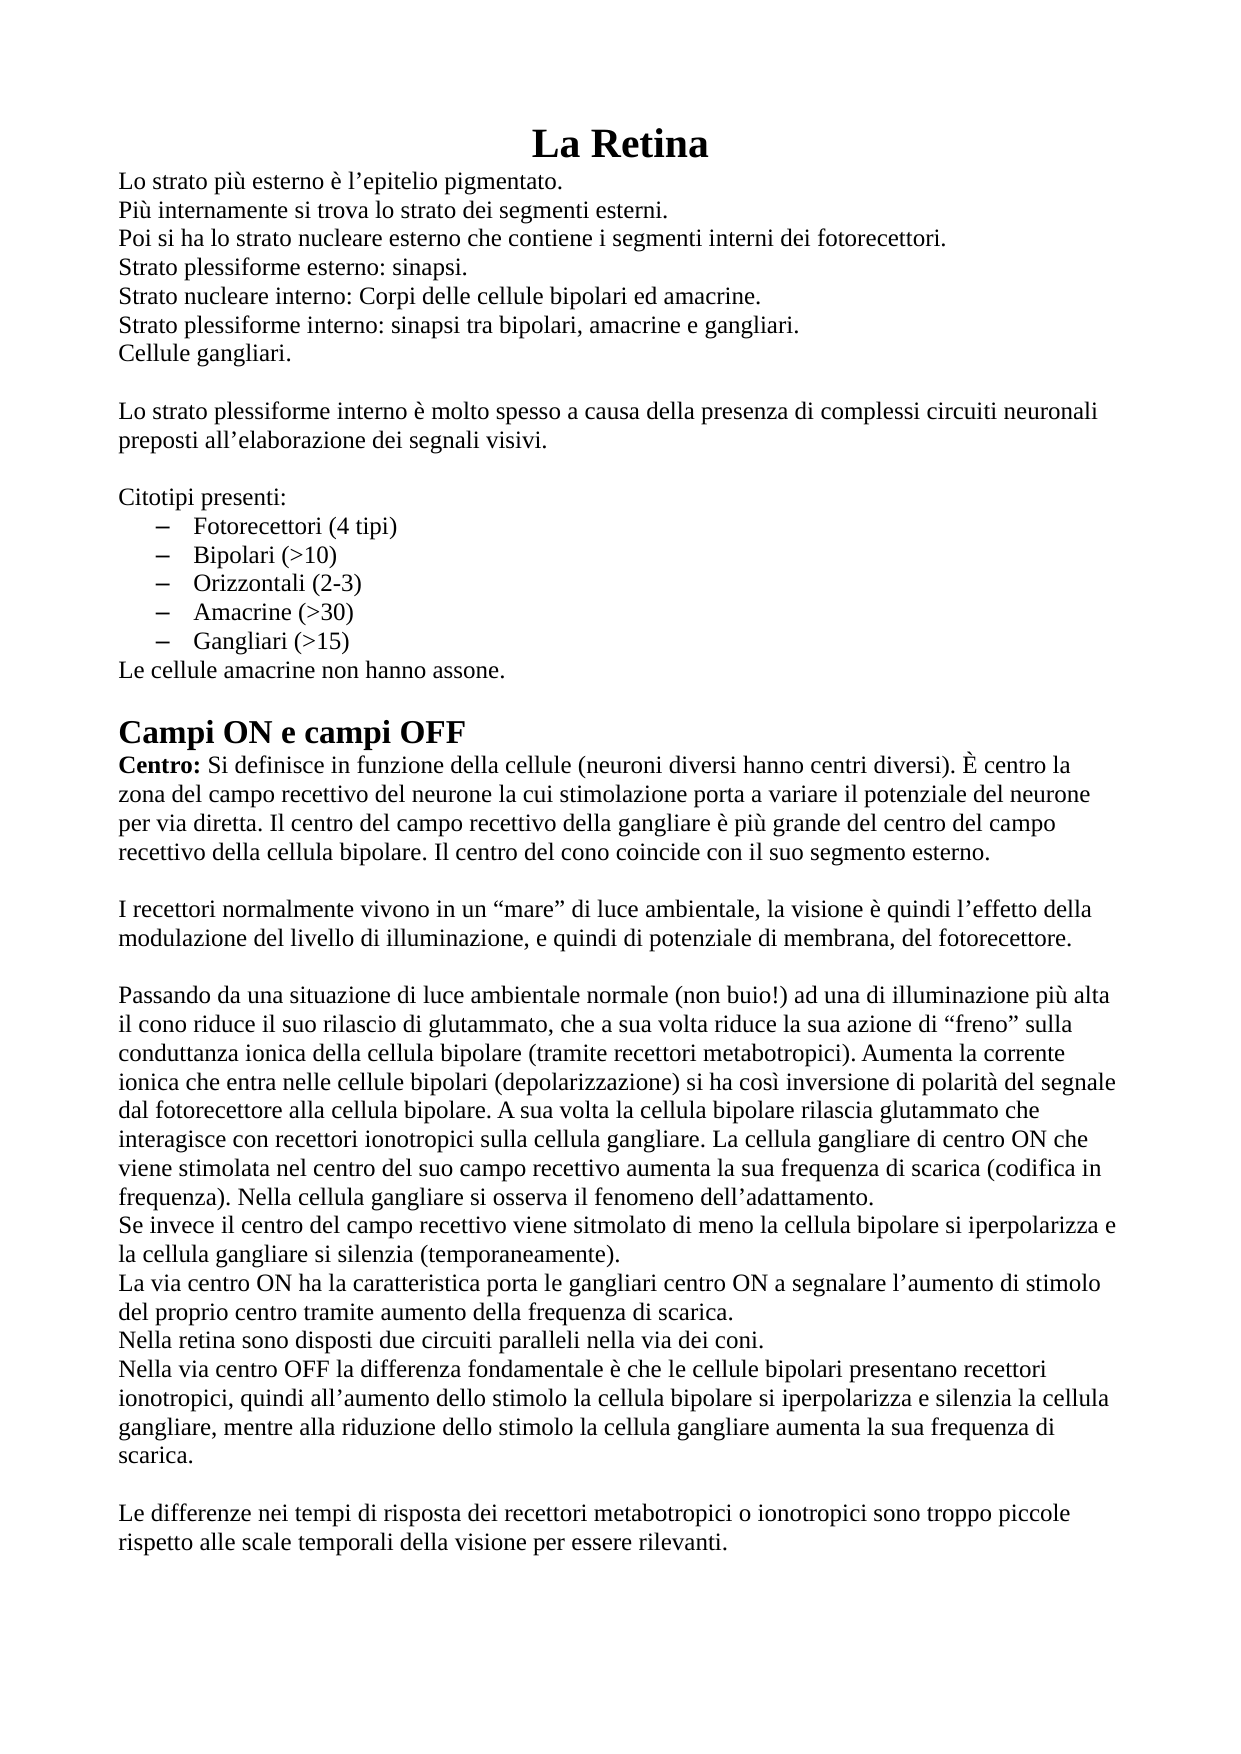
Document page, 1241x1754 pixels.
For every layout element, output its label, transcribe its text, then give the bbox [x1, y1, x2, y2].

list Bipolari (>10) [156, 540, 1122, 568]
text Nella via centro OFF la differenza fondamentale è che le cellule bipolari presentano recettori ionotropici, quindi all’aumento dello stimolo la cellula bipolare si iperpolarizza e silenzia la cellula gangliare, mentre alla riduzione dello stimolo la cellula gangliare aumenta la sua frequenza di scarica. [118, 1354, 1122, 1469]
text Poi si ha lo strato nucleare esterno che contiene i segmenti interni dei fotorecettori. [118, 223, 1122, 252]
text Nella retina sono disposti due circuiti paralleli nella via dei coni. [118, 1326, 1122, 1354]
text Strato nucleare interno: Corpi delle cellule bipolari ed amacrine. [118, 281, 1122, 310]
text Strato plessiforme interno: sinapsi tra bipolari, amacrine e gangliari. [118, 310, 1122, 338]
text Strato plessiforme esterno: sinapsi. [118, 252, 1122, 281]
text Più internamente si trova lo strato dei segmenti esterni. [118, 195, 1122, 223]
text La via centro ON ha la caratteristica porta le gangliari centro ON a segnalare l’aumento di stimolo del proprio centro tramite aumento della frequenza di scarica. [118, 1268, 1122, 1326]
list Fotorecettori (4 tipi) [156, 511, 1122, 540]
list Orizzontali (2-3) [156, 568, 1122, 597]
text Se invece il centro del campo recettivo viene sitmolato di meno la cellula bipolare si iperpolarizza e la cellula gangliare si silenzia (temporaneamente). [118, 1211, 1122, 1268]
text Centro: Si definisce in funzione della cellule (neuroni diversi hanno centri diversi). È centro la zona del campo recettivo del neurone la cui stimolazione porta a variare il potenziale del neurone per via diretta. Il centro del campo recettivo della gangliare è più grande del centro del campo recettivo della cellula bipolare. Il centro del cono coincide con il suo segmento esterno. [118, 751, 1122, 866]
text Le differenze nei tempi di risposta dei recettori metabotropici o ionotropici sono troppo piccole rispetto alle scale temporali della visione per essere rilevanti. [118, 1498, 1122, 1556]
text Le cellule amacrine non hanno assone. [118, 655, 1122, 683]
list Amacrine (>30) [156, 597, 1122, 626]
text Lo strato più esterno è l’epitelio pigmentato. [118, 166, 1122, 195]
text Lo strato plessiforme interno è molto spesso a causa della presenza di complessi circuiti neuronali preposti all’elaborazione dei segnali visivi. [118, 396, 1122, 453]
text Passando da una situazione di luce ambientale normale (non buio!) ad una di illuminazione più alta il cono riduce il suo rilascio di glutammato, che a sua volta riduce la sua azione di “freno” sulla conduttanza ionica della cellula bipolare (tramite recettori metabotropici). Aumenta la corrente ionica che entra nelle cellule bipolari (depolarizzazione) si ha così inversione di polarità del segnale dal fotorecettore alla cellula bipolare. A sua volta la cellula bipolare rilascia glutammato che interagisce con recettori ionotropici sulla cellula gangliare. La cellula gangliare di centro ON che viene stimolata nel centro del suo campo recettivo aumenta la sua frequenza di scarica (codifica in frequenza). Nella cellula gangliare si osserva il fenomeno dell’adattamento. [118, 981, 1122, 1211]
text Citotipi presenti: [118, 482, 1122, 511]
text La Retina [118, 118, 1122, 166]
text I recettori normalmente vivono in un “mare” di luce ambientale, la visione è quindi l’effetto della modulazione del livello di illuminazione, e quindi di potenziale di membrana, del fotorecettore. [118, 894, 1122, 952]
text Campi ON e campi OFF [118, 712, 1122, 751]
list Gangliari (>15) [156, 626, 1122, 655]
text Cellule gangliari. [118, 338, 1122, 367]
